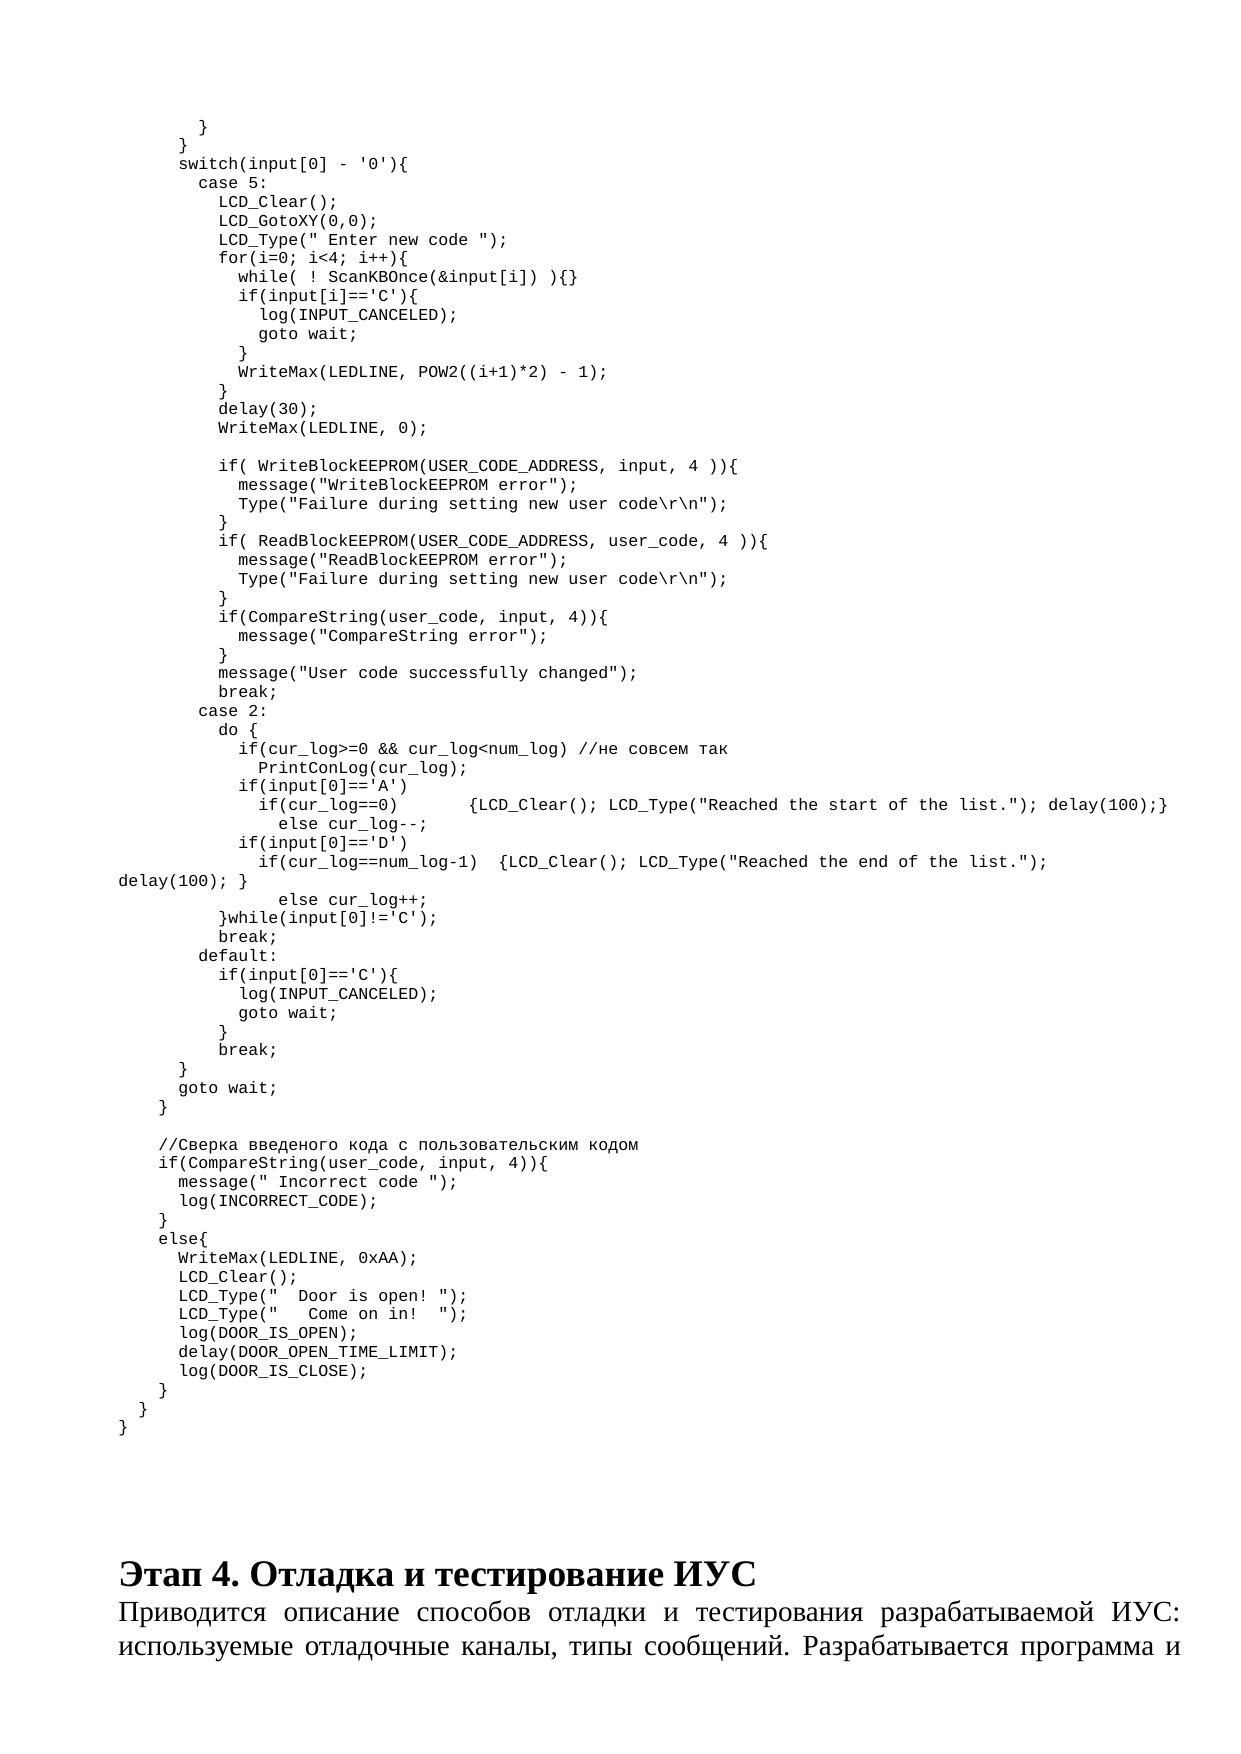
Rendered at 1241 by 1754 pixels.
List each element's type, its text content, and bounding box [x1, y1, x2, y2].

text Приводится описание способов отладки и тестирования разрабатываемой ИУС: используемые отладочные каналы, типы сообщений. Разрабатывается программа и [118, 1594, 1181, 1661]
text } [118, 1023, 1181, 1042]
text if(input[i]=='C'){ [118, 288, 1181, 307]
text while( ! ScanKBOnce(&input[i]) ){} [118, 269, 1181, 288]
text if(cur_log>=0 && cur_log<num_log) //не совсем так [118, 740, 1181, 759]
text LCD_Type(" Come on in! "); [118, 1306, 1181, 1325]
text } [118, 1400, 1181, 1419]
text log(INPUT_CANCELED); [118, 307, 1181, 326]
text if(CompareString(user_code, input, 4)){ [118, 608, 1181, 627]
text //Сверка введеного кода с пользовательским кодом [118, 1136, 1181, 1155]
text else cur_log--; [118, 816, 1181, 834]
text message(" Incorrect code "); [118, 1174, 1181, 1193]
text WriteMax(LEDLINE, 0xAA); [118, 1249, 1181, 1268]
text PrintConLog(cur_log); [118, 759, 1181, 778]
text LCD_Clear(); [118, 193, 1181, 212]
text case 2: [118, 703, 1181, 721]
text switch(input[0] - '0'){ [118, 156, 1181, 175]
text log(DOOR_IS_CLOSE); [118, 1362, 1181, 1381]
text } [118, 1419, 1181, 1438]
text } [118, 1098, 1181, 1117]
text do { [118, 721, 1181, 740]
text Этап 4. Отладка и тестирование ИУС [118, 1551, 1181, 1594]
text delay(DOOR_OPEN_TIME_LIMIT); [118, 1344, 1181, 1362]
text } [118, 118, 1181, 137]
text LCD_GotoXY(0,0); [118, 212, 1181, 231]
text if(cur_log==0) {LCD_Clear(); LCD_Type("Reached the start of the list."); delay(100);} [118, 797, 1181, 816]
text if( ReadBlockEEPROM(USER_CODE_ADDRESS, user_code, 4 )){ [118, 533, 1181, 552]
text } [118, 1381, 1181, 1400]
text message("WriteBlockEEPROM error"); [118, 476, 1181, 495]
text goto wait; [118, 1080, 1181, 1098]
text } [118, 344, 1181, 363]
text Type("Failure during setting new user code\r\n"); [118, 571, 1181, 589]
text break; [118, 1042, 1181, 1061]
text }while(input[0]!='C'); [118, 910, 1181, 929]
text log(INCORRECT_CODE); [118, 1193, 1181, 1212]
text WriteMax(LEDLINE, 0); [118, 420, 1181, 439]
text message("CompareString error"); [118, 627, 1181, 646]
text delay(30); [118, 401, 1181, 420]
text else{ [118, 1231, 1181, 1249]
text else cur_log++; [118, 891, 1181, 910]
text LCD_Type(" Enter new code "); [118, 231, 1181, 250]
text case 5: [118, 175, 1181, 193]
text if(CompareString(user_code, input, 4)){ [118, 1155, 1181, 1174]
text if(input[0]=='C'){ [118, 967, 1181, 985]
text } [118, 1061, 1181, 1080]
text for(i=0; i<4; i++){ [118, 250, 1181, 269]
text } [118, 514, 1181, 533]
text } [118, 589, 1181, 608]
text log(INPUT_CANCELED); [118, 985, 1181, 1004]
text if(input[0]=='A') [118, 778, 1181, 797]
text } [118, 646, 1181, 665]
text } [118, 382, 1181, 401]
text LCD_Clear(); [118, 1268, 1181, 1287]
text goto wait; [118, 326, 1181, 344]
text goto wait; [118, 1004, 1181, 1023]
text Type("Failure during setting new user code\r\n"); [118, 495, 1181, 514]
text if(input[0]=='D') [118, 834, 1181, 853]
text message("User code successfully changed"); [118, 665, 1181, 684]
text log(DOOR_IS_OPEN); [118, 1325, 1181, 1344]
text } [118, 1212, 1181, 1231]
text LCD_Type(" Door is open! "); [118, 1287, 1181, 1306]
text break; [118, 929, 1181, 948]
text default: [118, 948, 1181, 967]
text if( WriteBlockEEPROM(USER_CODE_ADDRESS, input, 4 )){ [118, 457, 1181, 476]
text WriteMax(LEDLINE, POW2((i+1)*2) - 1); [118, 363, 1181, 382]
text break; [118, 684, 1181, 703]
text message("ReadBlockEEPROM error"); [118, 552, 1181, 571]
text } [118, 137, 1181, 156]
text if(cur_log==num_log-1) {LCD_Clear(); LCD_Type("Reached the end of the list."); delay(100); } [118, 853, 1181, 891]
